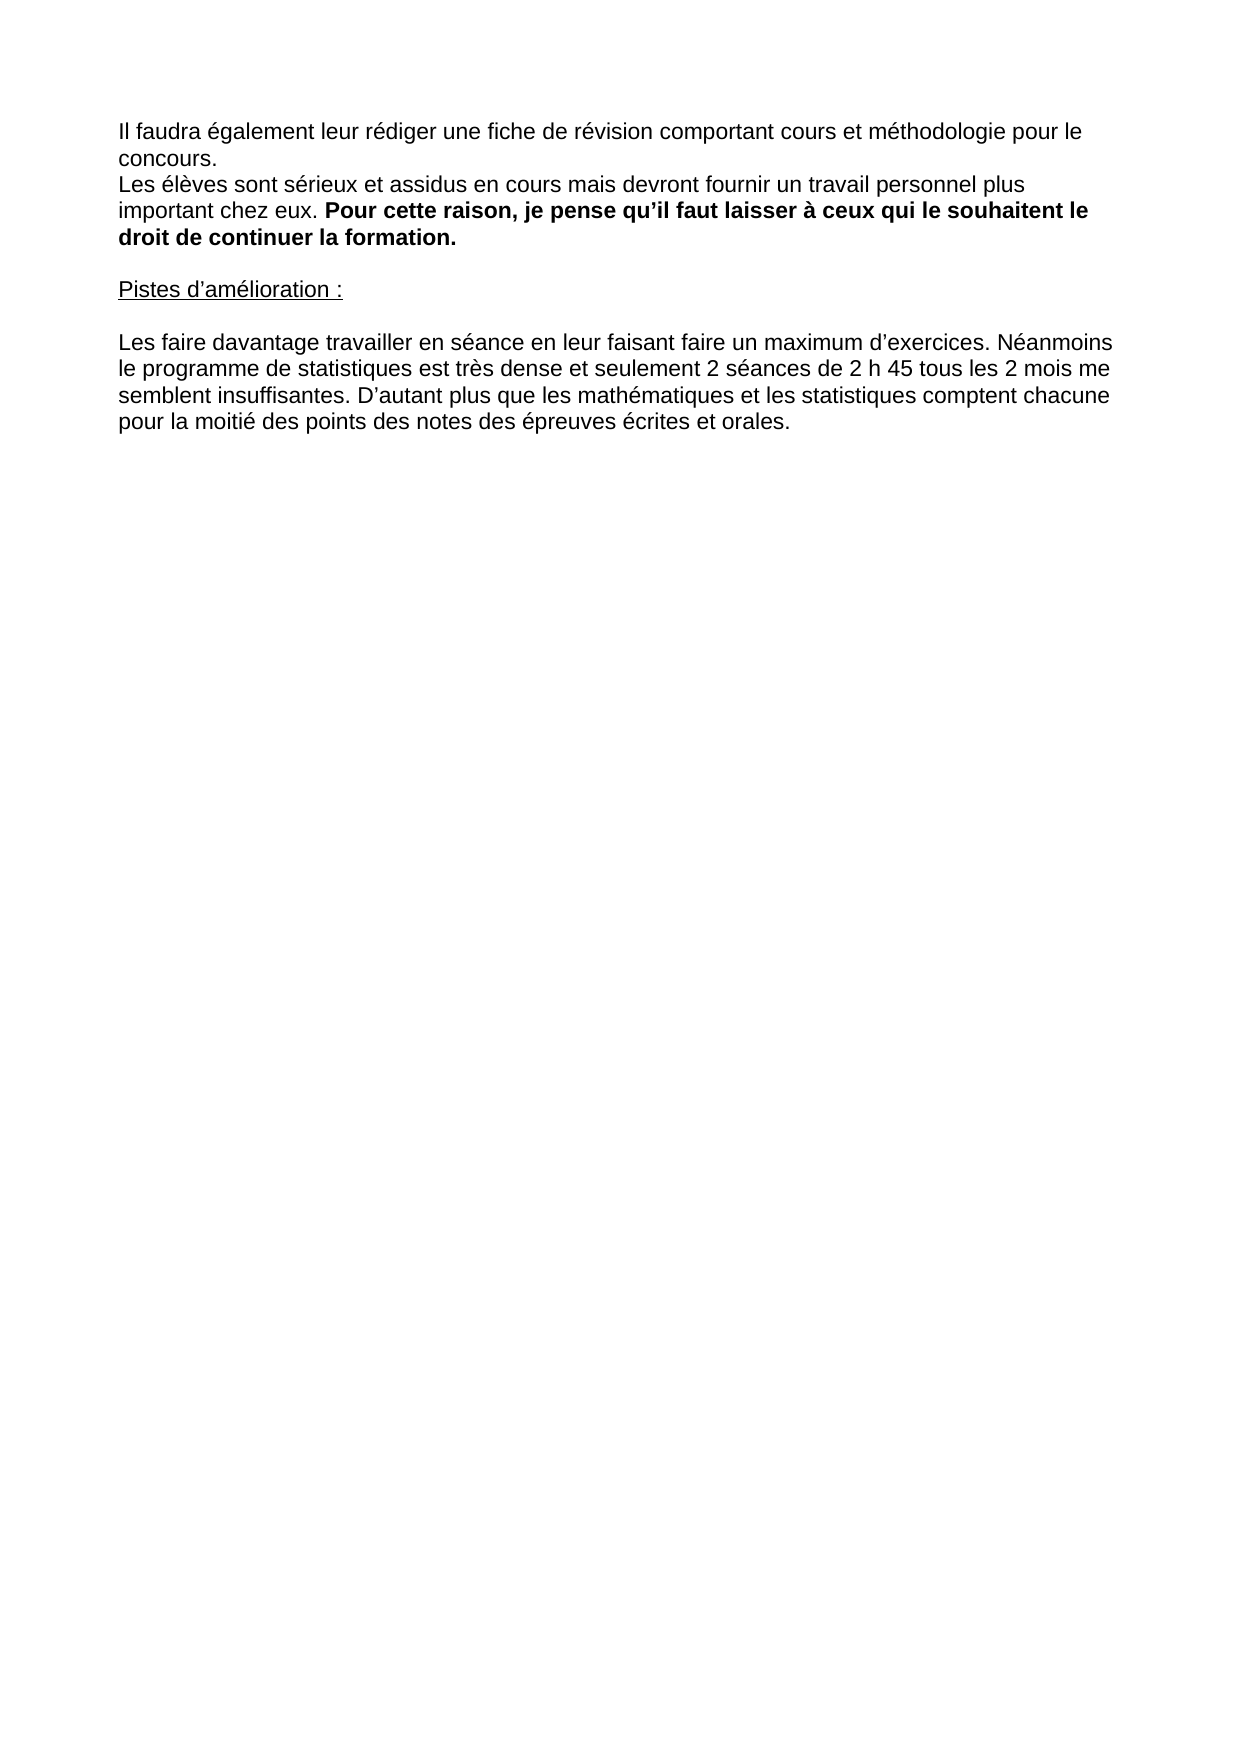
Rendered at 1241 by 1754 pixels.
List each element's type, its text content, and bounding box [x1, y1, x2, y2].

text Les faire davantage travailler en séance en leur faisant faire un maximum d’exercices. Néanmoins le programme de statistiques est très dense et seulement 2 séances de 2 h 45 tous les 2 mois me semblent insuffisantes. D’autant plus que les mathématiques et les statistiques comptent chacune pour la moitié des points des notes des épreuves écrites et orales. [118, 329, 1122, 434]
text Les élèves sont sérieux et assidus en cours mais devront fournir un travail personnel plus important chez eux. Pour cette raison, je pense qu’il faut laisser à ceux qui le souhaitent le droit de continuer la formation. [118, 171, 1122, 250]
text Pistes d’amélioration : [118, 276, 1122, 303]
text Il faudra également leur rédiger une fiche de révision comportant cours et méthodologie pour le concours. [118, 118, 1122, 171]
